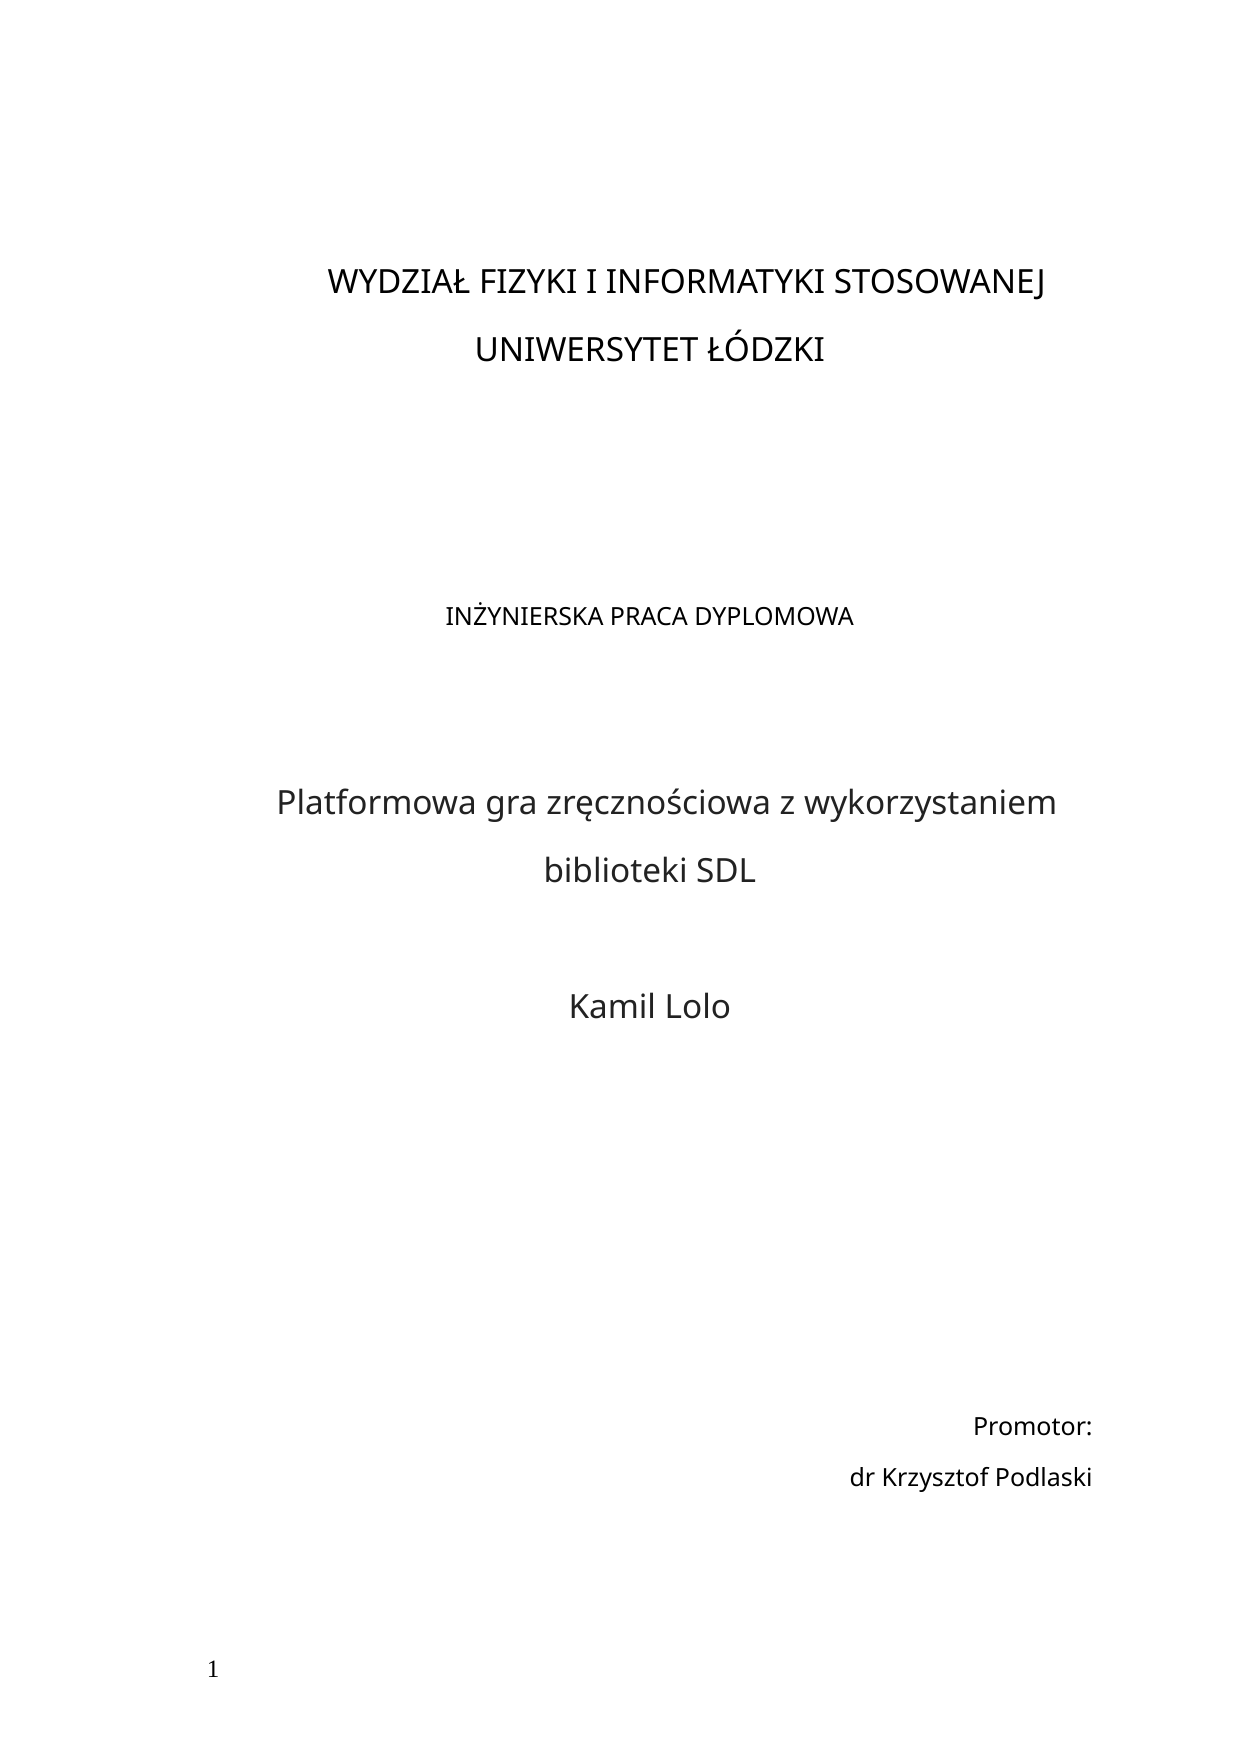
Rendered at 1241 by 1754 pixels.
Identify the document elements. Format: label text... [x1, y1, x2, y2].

text WYDZIAŁ FIZYKI I INFORMATYKI STOSOWANEJ [207, 258, 1093, 303]
text INŻYNIERSKA PRACA DYPLOMOWA [207, 598, 1093, 633]
text dr Krzysztof Podlaski [207, 1460, 1093, 1494]
text Promotor: [207, 1409, 1093, 1443]
text Kamil Lolo [207, 983, 1093, 1029]
text UNIWERSYTET ŁÓDZKI [207, 326, 1093, 372]
text Platformowa gra zręcznościowa z wykorzystaniem biblioteki SDL [207, 779, 1093, 892]
